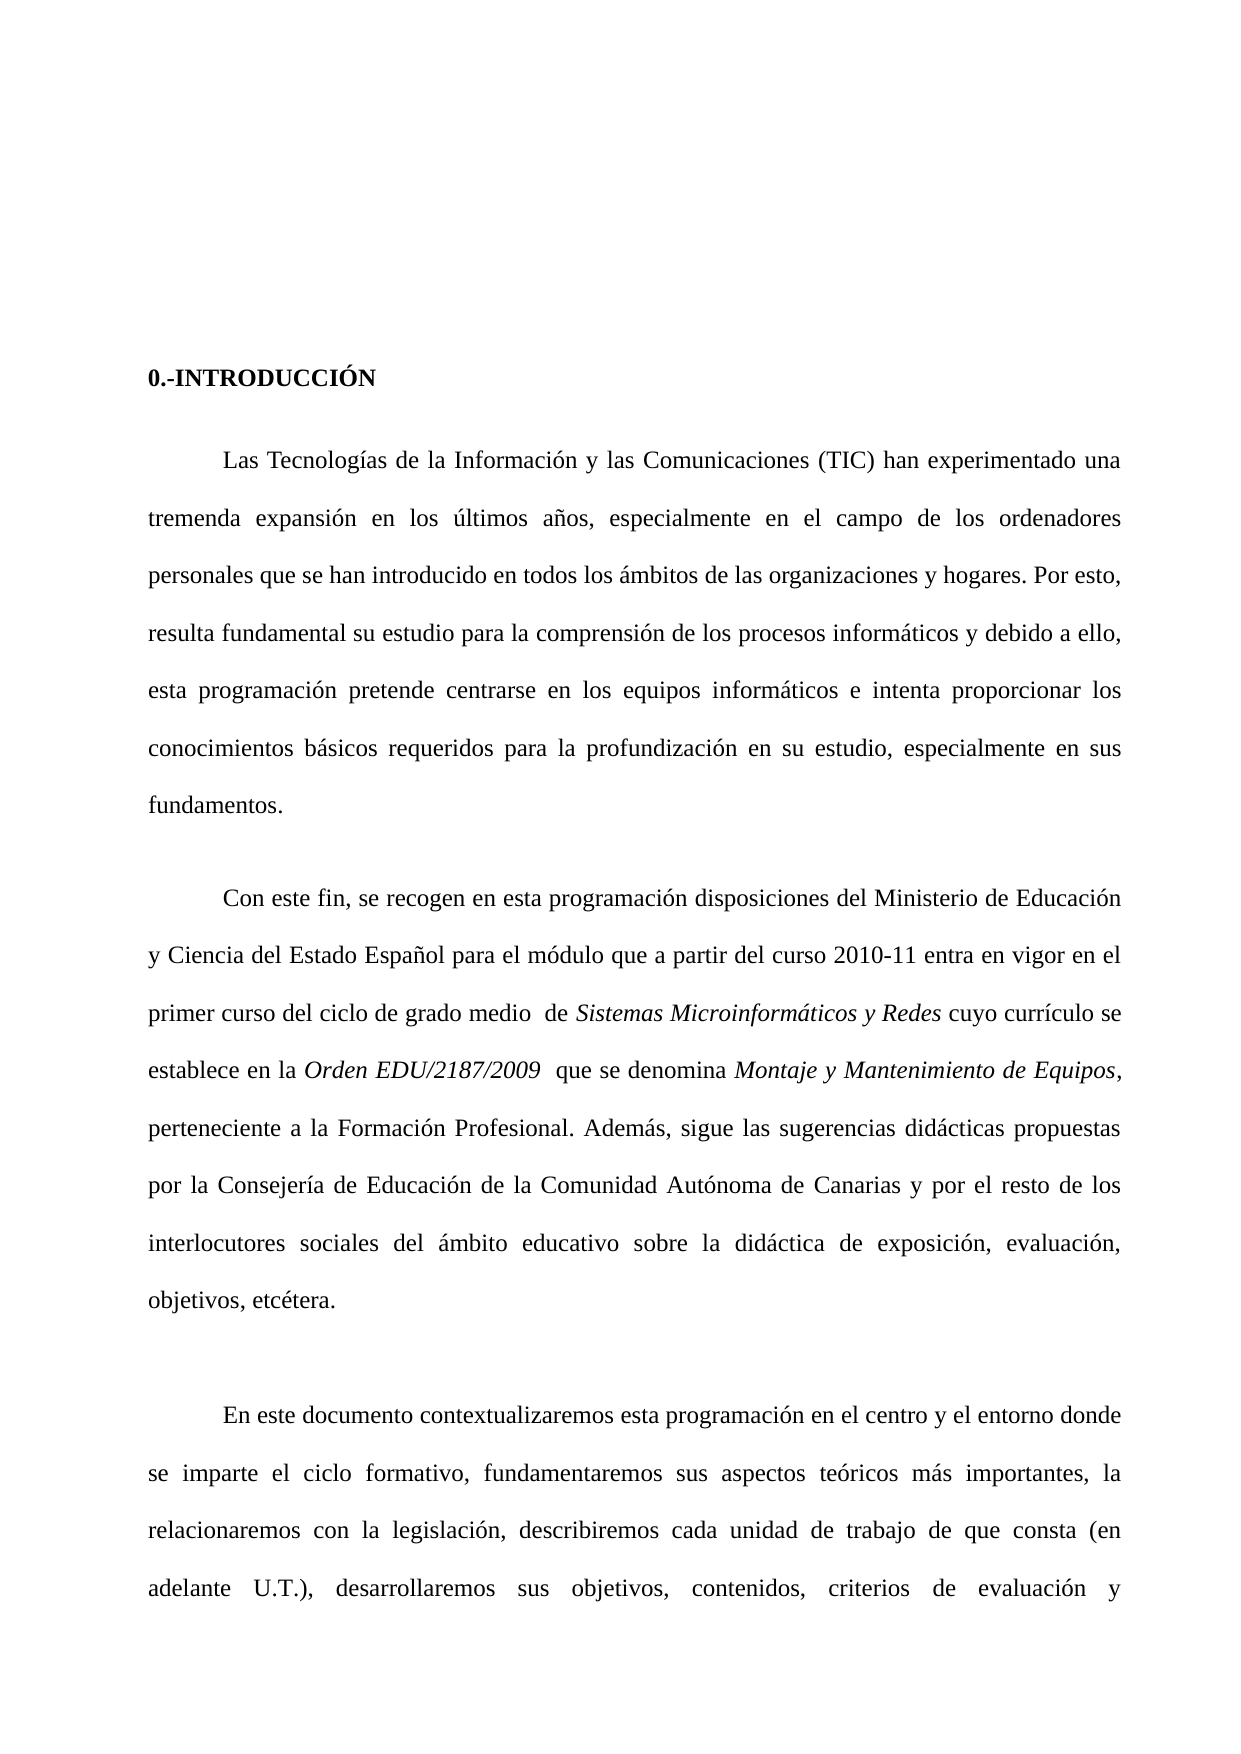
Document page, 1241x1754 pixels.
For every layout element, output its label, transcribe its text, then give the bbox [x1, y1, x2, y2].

text 0.-INTRODUCCIÓN [148, 363, 1122, 392]
text Con este fin, se recogen en esta programación disposiciones del Ministerio de Educación y Ciencia del Estado Español para el módulo que a partir del curso 2010-11 entra en vigor en el primer curso del ciclo de grado medio de Sistemas Microinformáticos y Redes cuyo currículo se establece en la Orden EDU/2187/2009 que se denomina Montaje y Mantenimiento de Equipos, perteneciente a la Formación Profesional. Además, sigue las sugerencias didácticas propuestas por la Consejería de Educación de la Comunidad Autónoma de Canarias y por el resto de los interlocutores sociales del ámbito educativo sobre la didáctica de exposición, evaluación, objetivos, etcétera. [148, 883, 1122, 1314]
text En este documento contextualizaremos esta programación en el centro y el entorno donde se imparte el ciclo formativo, fundamentaremos sus aspectos teóricos más importantes, la relacionaremos con la legislación, describiremos cada unidad de trabajo de que consta (en adelante U.T.), desarrollaremos sus objetivos, contenidos, criterios de evaluación y [148, 1401, 1122, 1602]
subtitle Las Tecnologías de la Información y las Comunicaciones (TIC) han experimentado una tremenda expansión en los últimos años, especialmente en el campo de los ordenadores personales que se han introducido en todos los ámbitos de las organizaciones y hogares. Por esto, resulta fundamental su estudio para la comprensión de los procesos informáticos y debido a ello, esta programación pretende centrarse en los equipos informáticos e intenta proporcionar los conocimientos básicos requeridos para la profundización en su estudio, especialmente en sus fundamentos. [148, 446, 1122, 819]
